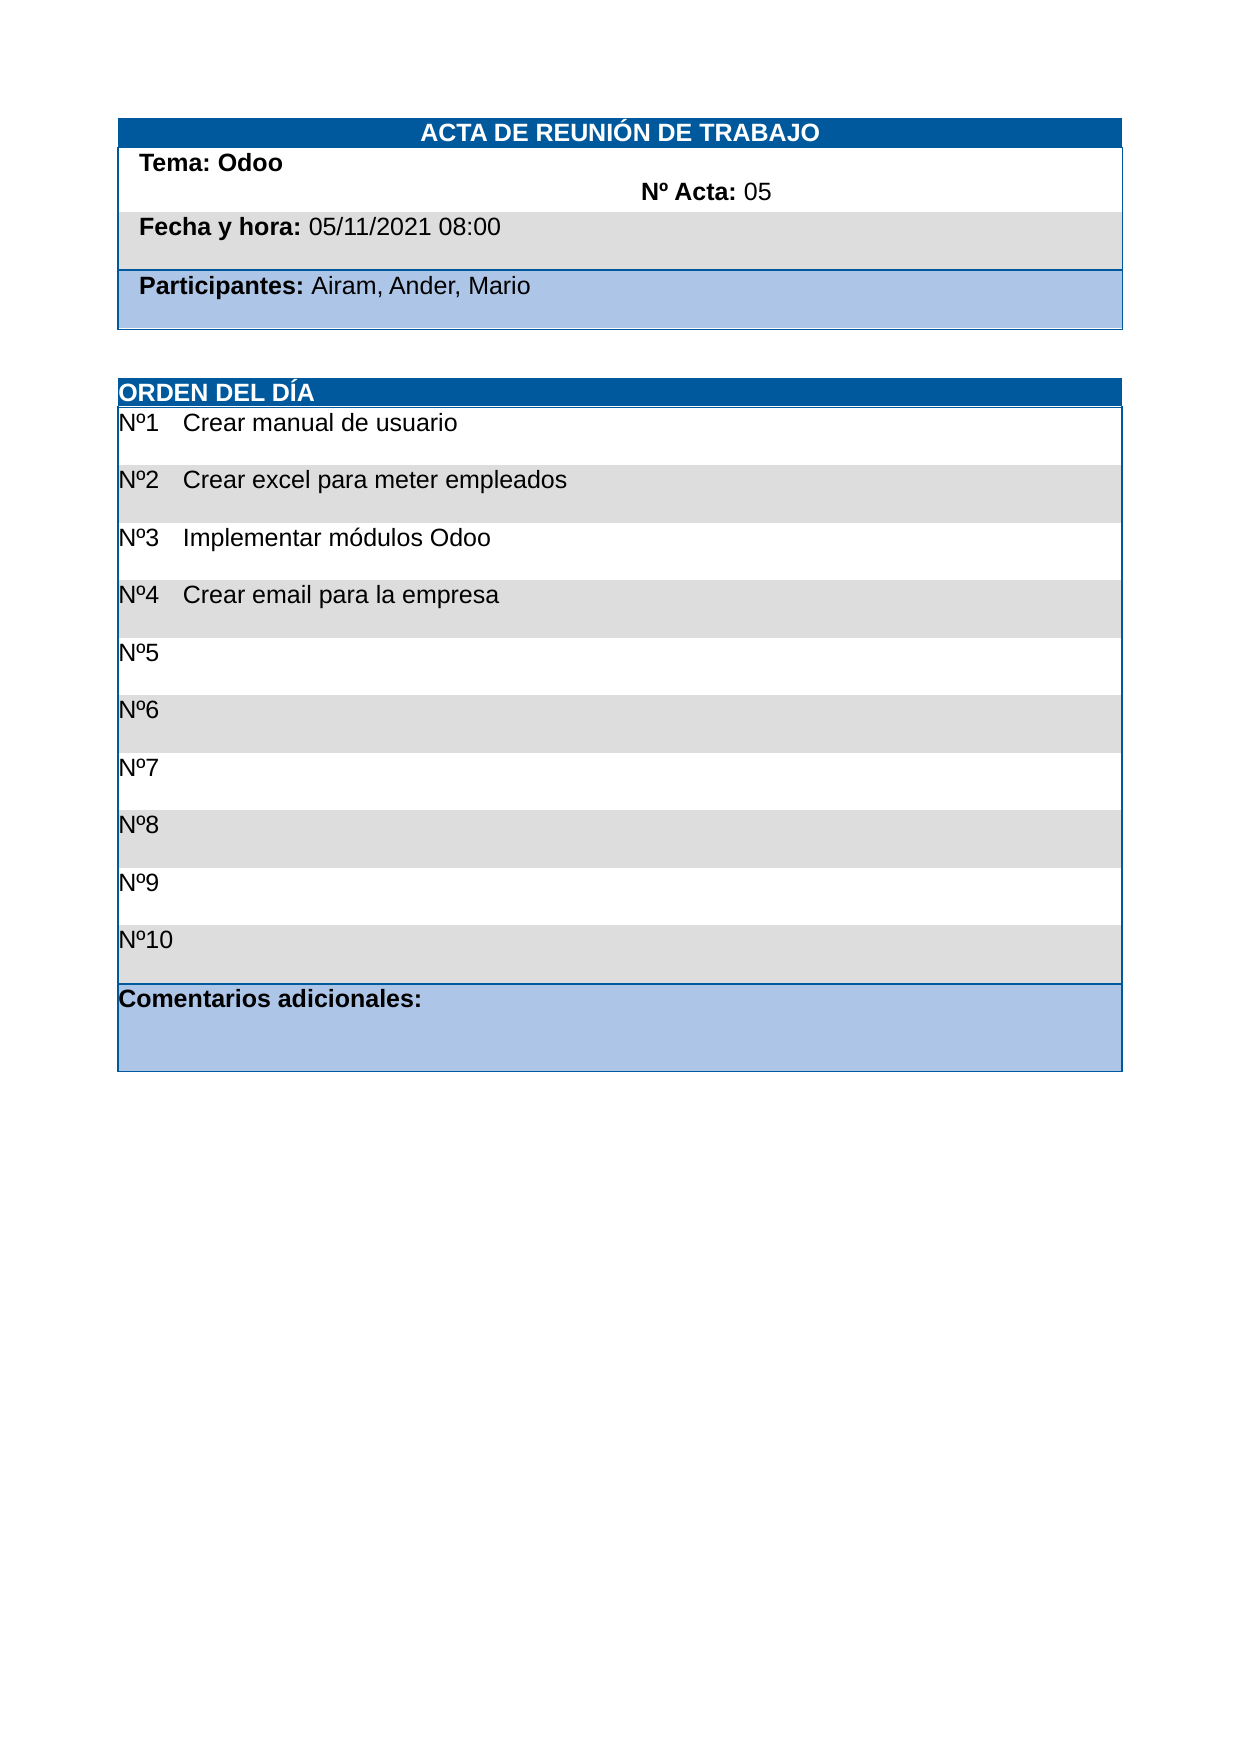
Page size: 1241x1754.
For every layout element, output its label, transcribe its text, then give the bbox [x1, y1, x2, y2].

table_cell Implementar módulos Odoo [183, 523, 1121, 580]
table_cell Nº9 [119, 868, 183, 925]
table_header ACTA DE REUNIÓN DE TRABAJO [118, 118, 1122, 147]
table_cell [183, 810, 1121, 868]
table_header ORDEN DEL DÍA [118, 378, 1122, 406]
table_cell Participantes: Airam, Ander, Mario [119, 271, 620, 328]
table_cell [183, 868, 1121, 925]
table_cell [183, 638, 1121, 695]
table_cell [620, 212, 1122, 269]
table_cell [183, 925, 1121, 983]
table_cell Nº6 [119, 695, 183, 753]
table_cell [183, 753, 1121, 810]
table_cell Nº1 [119, 408, 183, 465]
table_cell Nº Acta: 05 [620, 148, 1122, 212]
table_cell Nº2 [119, 465, 183, 523]
table_cell Nº4 [119, 580, 183, 638]
table_cell Nº10 [119, 925, 183, 983]
table_cell Fecha y hora: 05/11/2021 08:00 [119, 212, 620, 269]
table_cell Nº5 [119, 638, 183, 695]
table_cell Comentarios adicionales: [119, 985, 1121, 1071]
table_cell Nº3 [119, 523, 183, 580]
table_cell Nº8 [119, 810, 183, 868]
table_cell Crear manual de usuario [183, 408, 1121, 465]
table_cell [620, 271, 1122, 328]
table_cell Nº7 [119, 753, 183, 810]
table_cell Crear email para la empresa [183, 580, 1121, 638]
table_cell Crear excel para meter empleados [183, 465, 1121, 523]
table_cell [183, 695, 1121, 753]
table_cell Tema: Odoo [119, 148, 620, 212]
